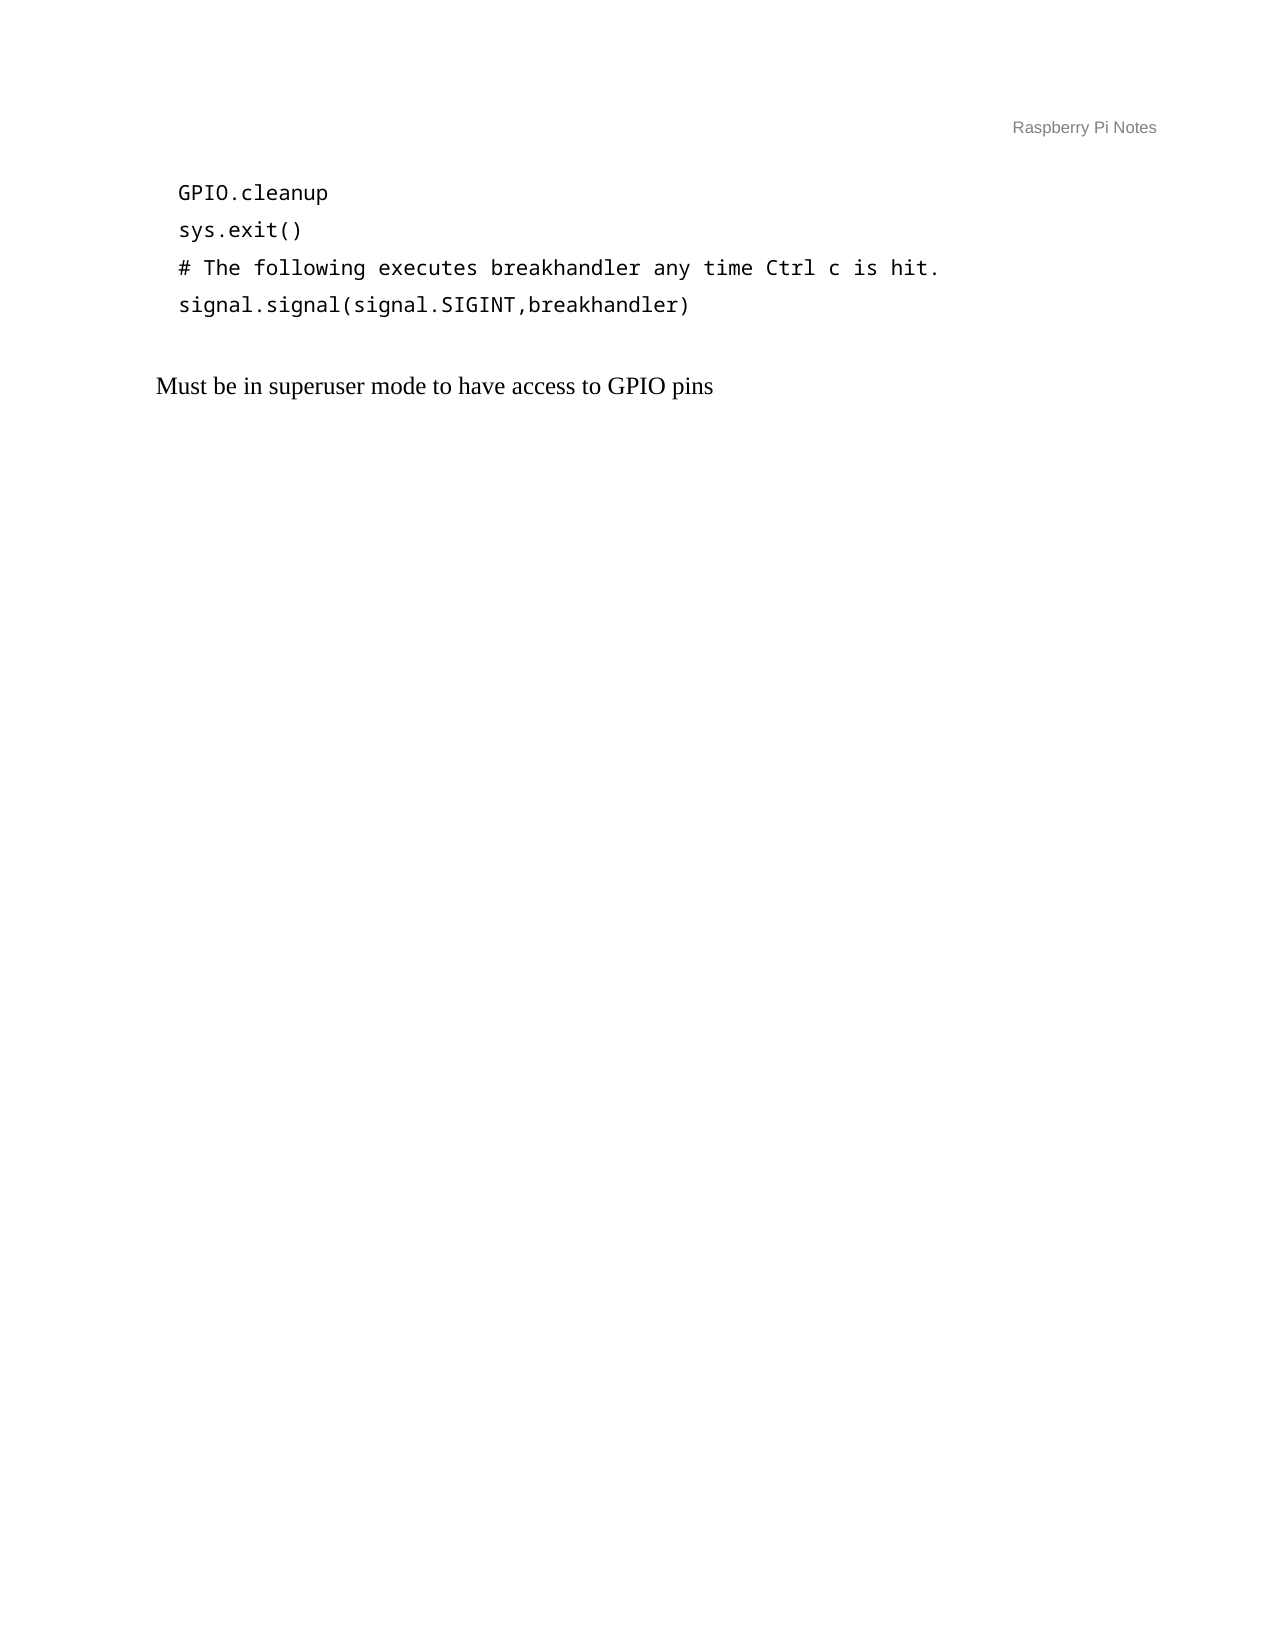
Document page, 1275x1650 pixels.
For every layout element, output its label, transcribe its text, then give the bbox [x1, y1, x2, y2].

text GPIO.cleanup [178, 178, 1157, 207]
text sys.exit() [178, 216, 1157, 244]
text Must be in superuser mode to have access to GPIO pins [156, 371, 1157, 400]
text # The following executes breakhandler any time Ctrl c is hit. [178, 253, 1157, 281]
text signal.signal(signal.SIGINT,breakhandler) [178, 290, 1157, 319]
